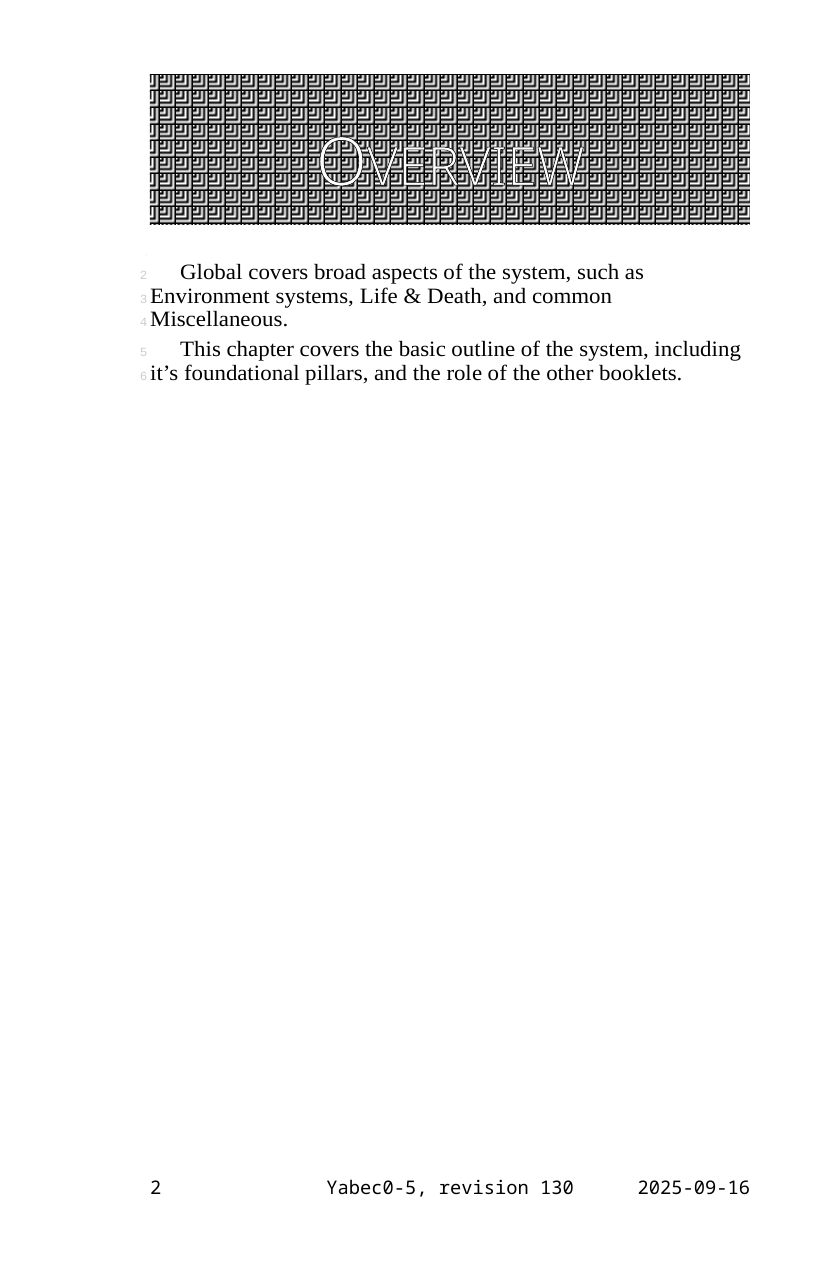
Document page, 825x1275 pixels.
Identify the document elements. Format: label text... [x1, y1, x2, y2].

text This chapter covers the basic outline of the system, including it’s foundational pillars, and the role of the other booklets. [150, 338, 750, 385]
text Global covers broad aspects of the system, such as Environment systems, Life & Death, and common Miscellaneous. [150, 260, 750, 332]
picture [149, 74, 750, 225]
